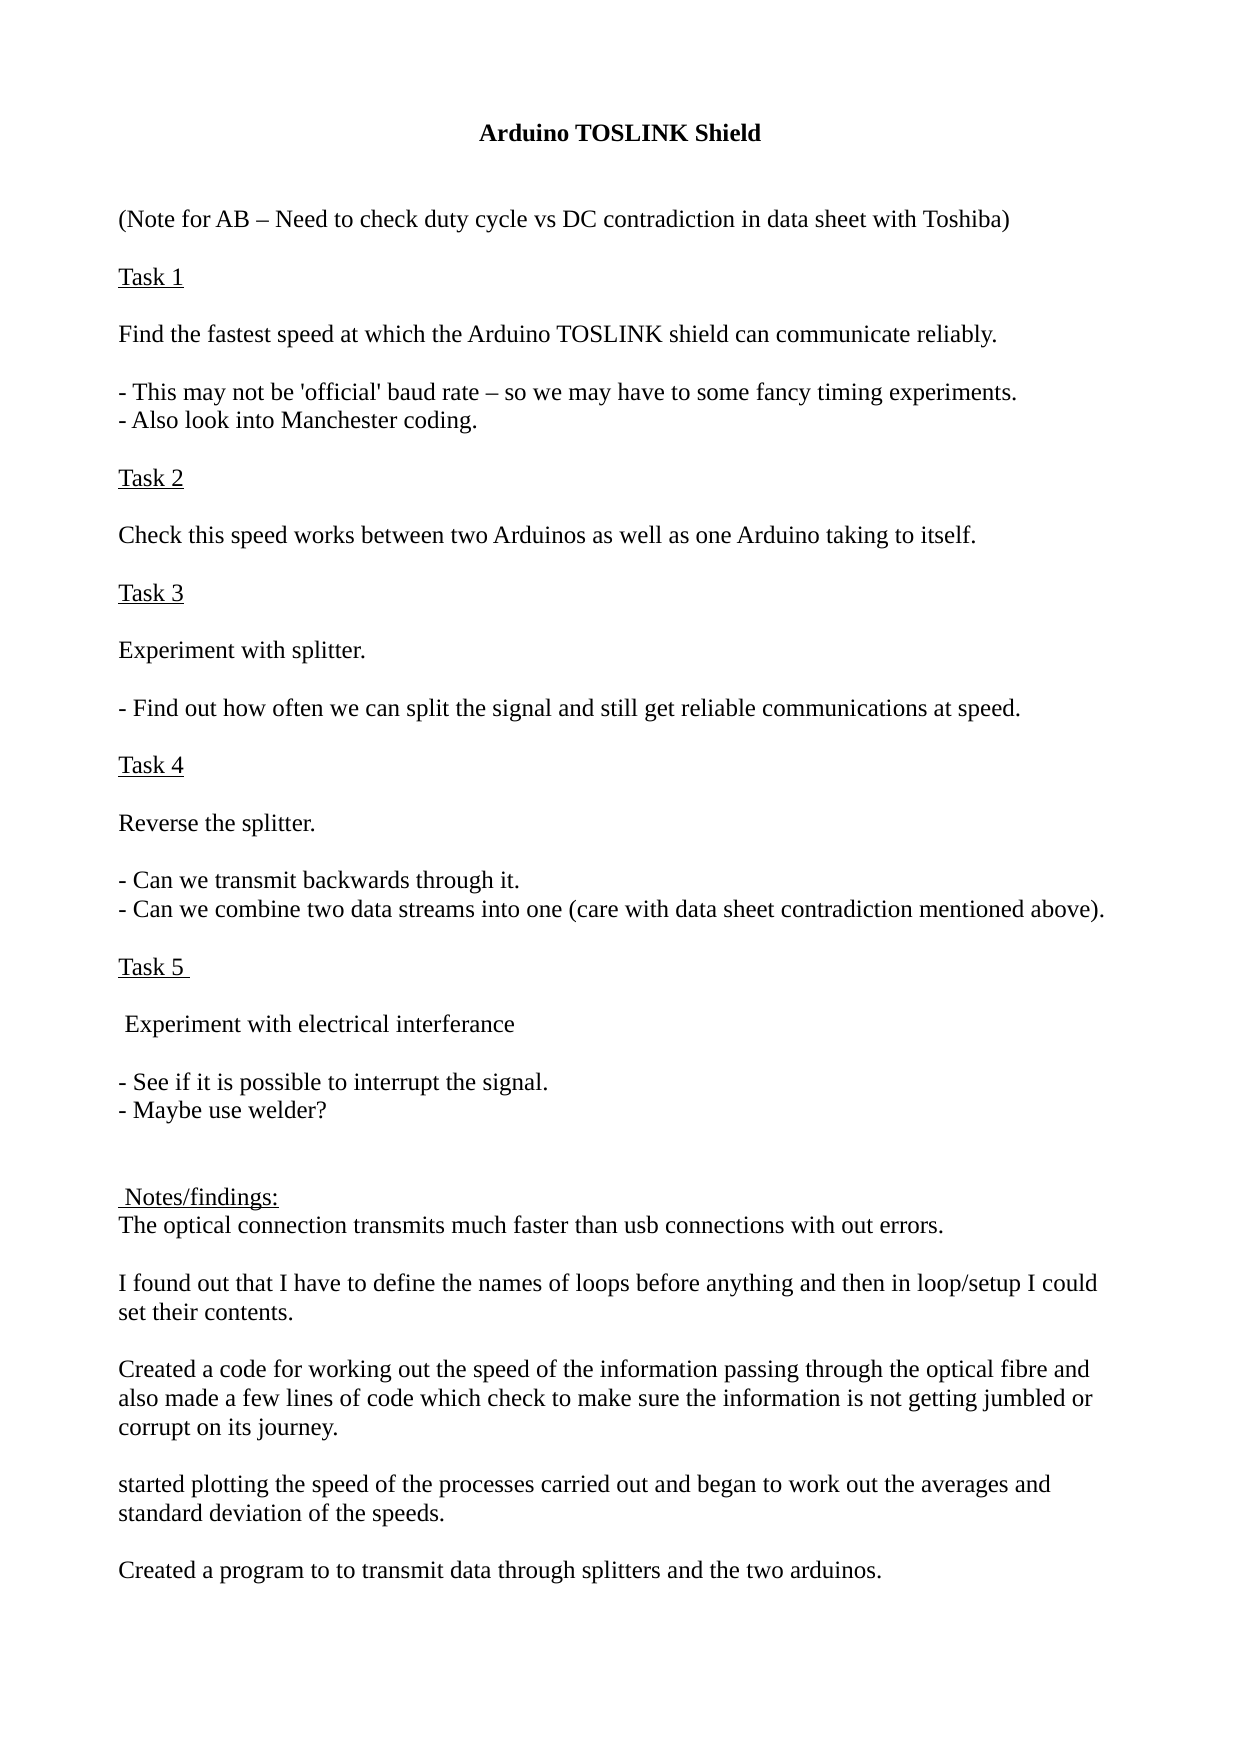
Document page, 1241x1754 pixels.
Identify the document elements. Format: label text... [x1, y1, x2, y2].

text - Can we transmit backwards through it. [118, 866, 1122, 894]
text Check this speed works between two Arduinos as well as one Arduino taking to itself. [118, 521, 1122, 549]
text Task 1 [118, 262, 1122, 291]
text - Can we combine two data streams into one (care with data sheet contradiction mentioned above). [118, 894, 1122, 923]
text - Find out how often we can split the signal and still get reliable communications at speed. [118, 693, 1122, 722]
text Task 3 [118, 578, 1122, 607]
text Notes/findings: [118, 1182, 1122, 1211]
text Task 5 [118, 952, 1122, 981]
text Reverse the splitter. [118, 808, 1122, 837]
text Task 4 [118, 751, 1122, 779]
text Arduino TOSLINK Shield [118, 118, 1122, 147]
text - Also look into Manchester coding. [118, 406, 1122, 434]
text - This may not be 'official' baud rate – so we may have to some fancy timing experiments. [118, 377, 1122, 406]
text Created a code for working out the speed of the information passing through the optical fibre and also made a few lines of code which check to make sure the information is not getting jumbled or corrupt on its journey. [118, 1354, 1122, 1441]
text Find the fastest speed at which the Arduino TOSLINK shield can communicate reliably. [118, 319, 1122, 348]
text The optical connection transmits much faster than usb connections with out errors. [118, 1211, 1122, 1239]
text I found out that I have to define the names of loops before anything and then in loop/setup I could set their contents. [118, 1268, 1122, 1326]
text Experiment with electrical interferance [118, 1009, 1122, 1038]
text started plotting the speed of the processes carried out and began to work out the averages and standard deviation of the speeds. [118, 1469, 1122, 1527]
text - Maybe use welder? [118, 1096, 1122, 1124]
text Task 2 [118, 463, 1122, 492]
text Experiment with splitter. [118, 636, 1122, 664]
text - See if it is possible to interrupt the signal. [118, 1067, 1122, 1096]
text (Note for AB – Need to check duty cycle vs DC contradiction in data sheet with Toshiba) [118, 204, 1122, 233]
text Created a program to to transmit data through splitters and the two arduinos. [118, 1556, 1122, 1584]
